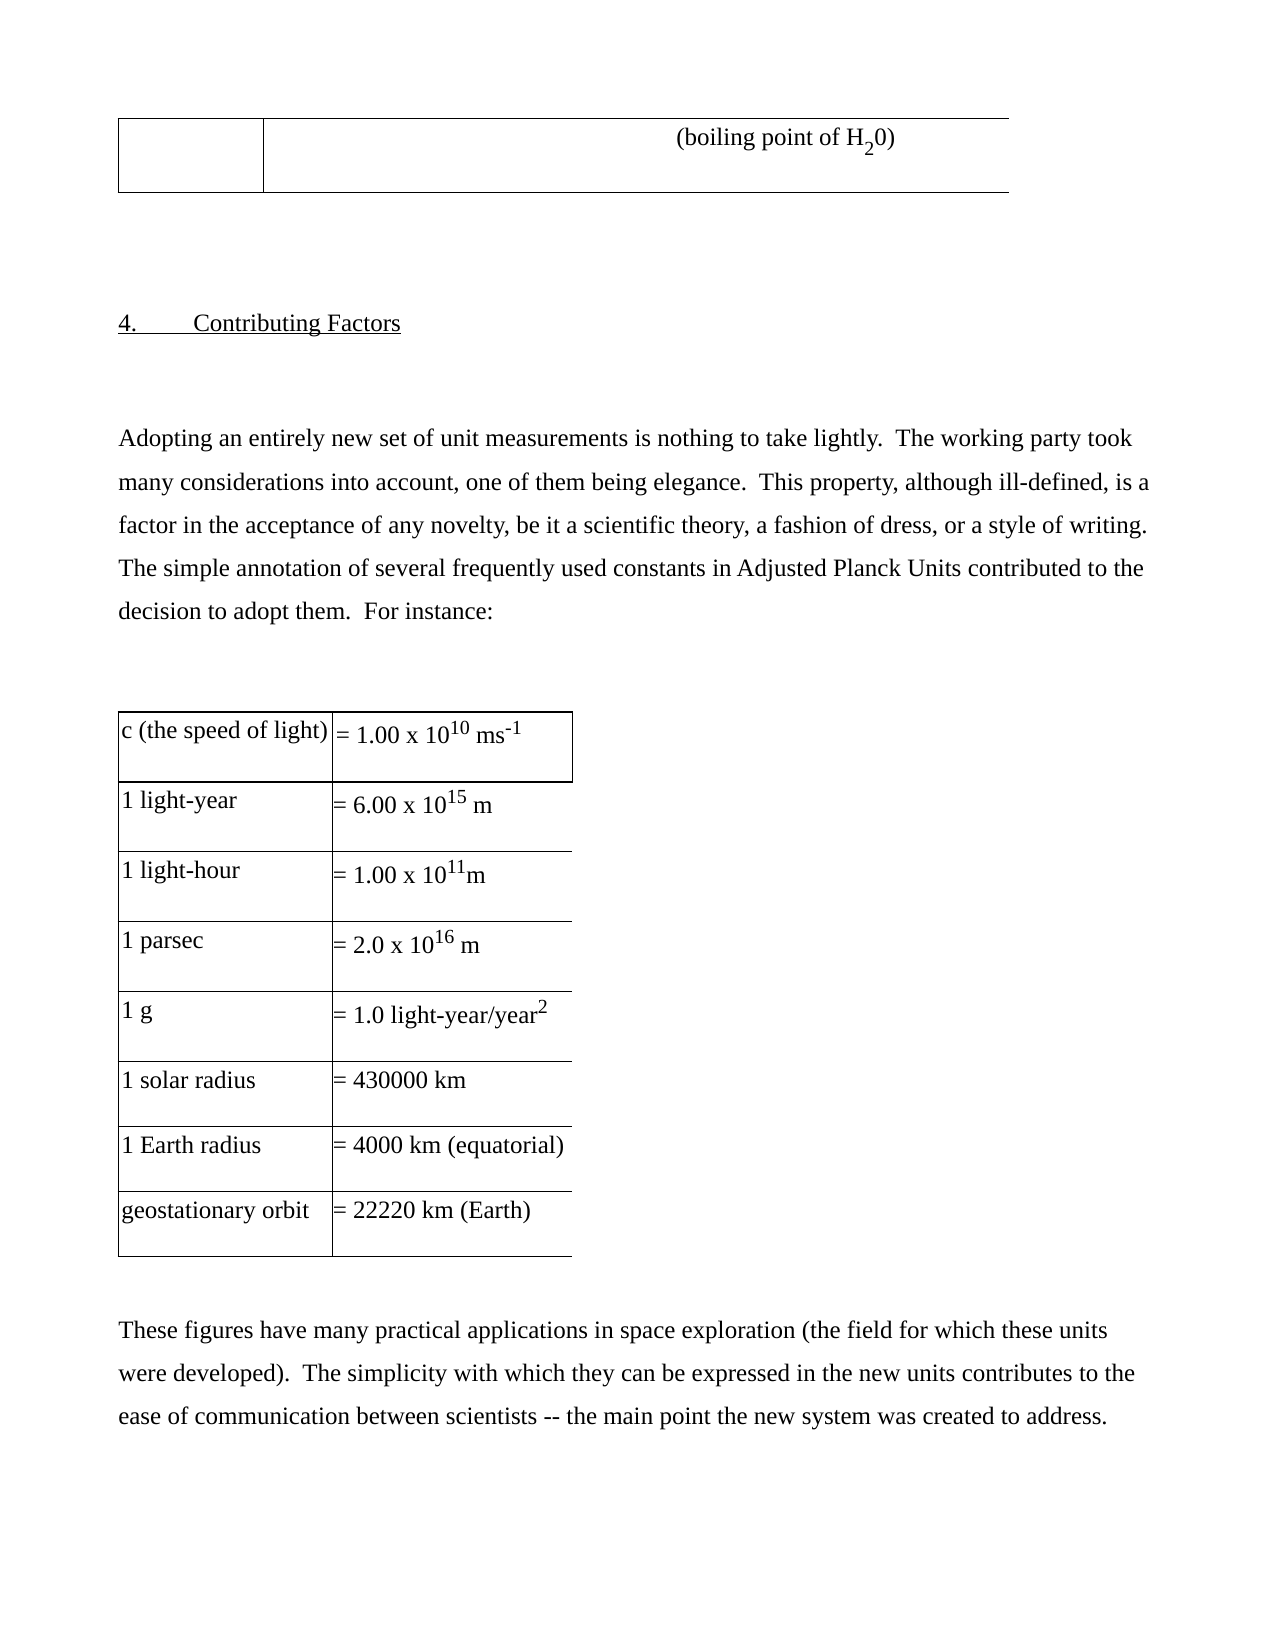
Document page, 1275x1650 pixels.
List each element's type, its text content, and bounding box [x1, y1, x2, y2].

table_cell = 1.0 light-year/year2 [333, 992, 572, 1061]
table_cell = 6.00 x 1015 m [333, 783, 572, 851]
table_cell 1 parsec [119, 922, 332, 991]
table_header = 1.00 x 1010 ms-1 [333, 713, 572, 781]
table_cell = 430000 km [333, 1062, 572, 1126]
table_header c (the speed of light) [119, 713, 332, 781]
table_cell (boiling point of H20) [676, 119, 1009, 192]
table_cell 1 solar radius [119, 1062, 332, 1126]
text Adopting an entirely new set of unit measurements is nothing to take lightly. The working party took many considerations into account, one of them being elegance. This property, although ill-defined, is a factor in the acceptance of any novelty, be it a scientific theory, a fashion of dress, or a style of writing. The simple annotation of several frequently used constants in Adjusted Planck Units contributed to the decision to adopt them. For instance: [118, 423, 1157, 625]
table_cell = 1.00 x 1011m [333, 852, 572, 921]
table_cell = 4000 km (equatorial) [333, 1127, 572, 1191]
table_cell 1 light-hour [119, 852, 332, 921]
table_cell = 22220 km (Earth) [333, 1192, 572, 1256]
table_cell 1 Earth radius [119, 1127, 332, 1191]
text These figures have many practical applications in space exploration (the field for which these units were developed). The simplicity with which they can be expressed in the new units contributes to the ease of communication between scientists -- the main point the new system was created to address. [118, 1315, 1157, 1430]
table_cell geostationary orbit [119, 1192, 332, 1256]
table_cell = 2.0 x 1016 m [333, 922, 572, 991]
table_cell 1 g [119, 992, 332, 1061]
table_cell [264, 119, 470, 192]
table_cell [119, 119, 263, 192]
table_cell [470, 119, 676, 192]
table_cell 1 light-year [119, 783, 332, 851]
text 4. Contributing Factors [118, 308, 1157, 337]
